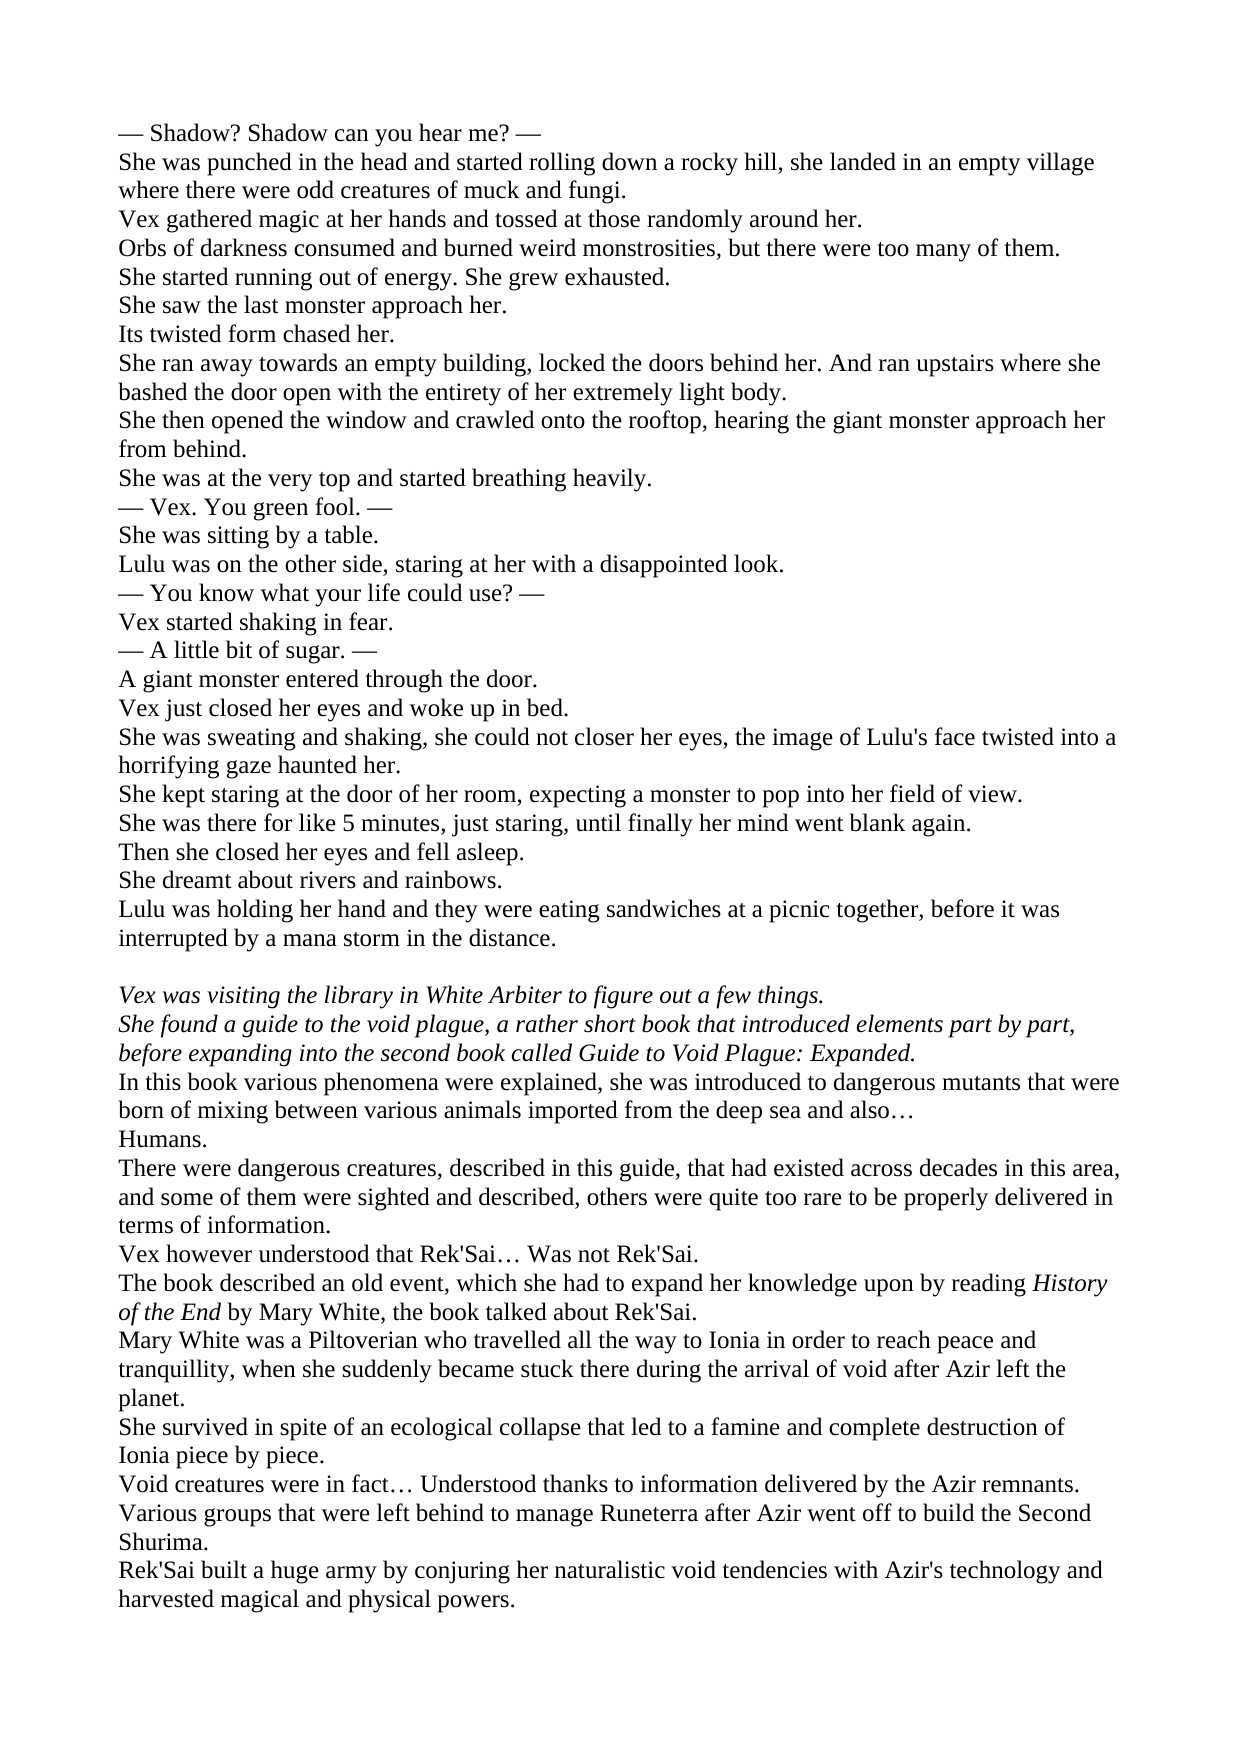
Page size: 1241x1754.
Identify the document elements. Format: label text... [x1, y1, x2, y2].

text She was sweating and shaking, she could not closer her eyes, the image of Lulu's face twisted into a horrifying gaze haunted her. [118, 722, 1122, 779]
text She saw the last monster approach her. [118, 291, 1122, 319]
text She then opened the window and crawled onto the rooftop, hearing the giant monster approach her from behind. [118, 406, 1122, 463]
text She found a guide to the void plague, a rather short book that introduced elements part by part, before expanding into the second book called Guide to Void Plague: Expanded. [118, 1009, 1122, 1067]
text She dreamt about rivers and rainbows. [118, 866, 1122, 894]
text Then she closed her eyes and fell asleep. [118, 837, 1122, 866]
text She ran away towards an empty building, locked the doors behind her. And ran upstairs where she bashed the door open with the entirety of her extremely light body. [118, 348, 1122, 406]
text She kept staring at the door of her room, expecting a monster to pop into her field of view. [118, 779, 1122, 808]
text The book described an old event, which she had to expand her knowledge upon by reading History of the End by Mary White, the book talked about Rek'Sai. [118, 1268, 1122, 1326]
text Mary White was a Piltoverian who travelled all the way to Ionia in order to reach peace and tranquillity, when she suddenly became stuck there during the arrival of void after Azir left the planet. [118, 1326, 1122, 1412]
text She started running out of energy. She grew exhausted. [118, 262, 1122, 291]
text Rek'Sai built a huge army by conjuring her naturalistic void tendencies with Azir's technology and harvested magical and physical powers. [118, 1556, 1122, 1613]
text — Shadow? Shadow can you hear me? — She was punched in the head and started rolling down a rocky hill, she landed in an empty village where there were odd creatures of muck and fungi. [118, 118, 1122, 204]
text Humans. [118, 1124, 1122, 1153]
text Vex however understood that Rek'Sai… Was not Rek'Sai. [118, 1239, 1122, 1268]
text Vex was visiting the library in White Arbiter to figure out a few things. [118, 981, 1122, 1009]
text Lulu was holding her hand and they were eating sandwiches at a picnic together, before it was interrupted by a mana storm in the distance. [118, 894, 1122, 952]
text Various groups that were left behind to manage Runeterra after Azir went off to build the Second Shurima. [118, 1498, 1122, 1556]
text There were dangerous creatures, described in this guide, that had existed across decades in this area, and some of them were sighted and described, others were quite too rare to be properly delivered in terms of information. [118, 1153, 1122, 1239]
text Orbs of darkness consumed and burned weird monstrosities, but there were too many of them. [118, 233, 1122, 262]
text In this book various phenomena were explained, she was introduced to dangerous mutants that were born of mixing between various animals imported from the deep sea and also… [118, 1067, 1122, 1124]
text — You know what your life could use? — Vex started shaking in fear. — A little bit of sugar. — A giant monster entered through the door. Vex just closed her eyes and woke up in bed. [118, 578, 1122, 722]
text She was at the very top and started breathing heavily. — Vex. You green fool. — She was sitting by a table. [118, 463, 1122, 549]
text Vex gathered magic at her hands and tossed at those randomly around her. [118, 204, 1122, 233]
text Void creatures were in fact… Understood thanks to information delivered by the Azir remnants. [118, 1469, 1122, 1498]
text Lulu was on the other side, staring at her with a disappointed look. [118, 549, 1122, 578]
text Its twisted form chased her. [118, 319, 1122, 348]
text She was there for like 5 minutes, just staring, until finally her mind went blank again. [118, 808, 1122, 837]
text She survived in spite of an ecological collapse that led to a famine and complete destruction of Ionia piece by piece. [118, 1412, 1122, 1469]
